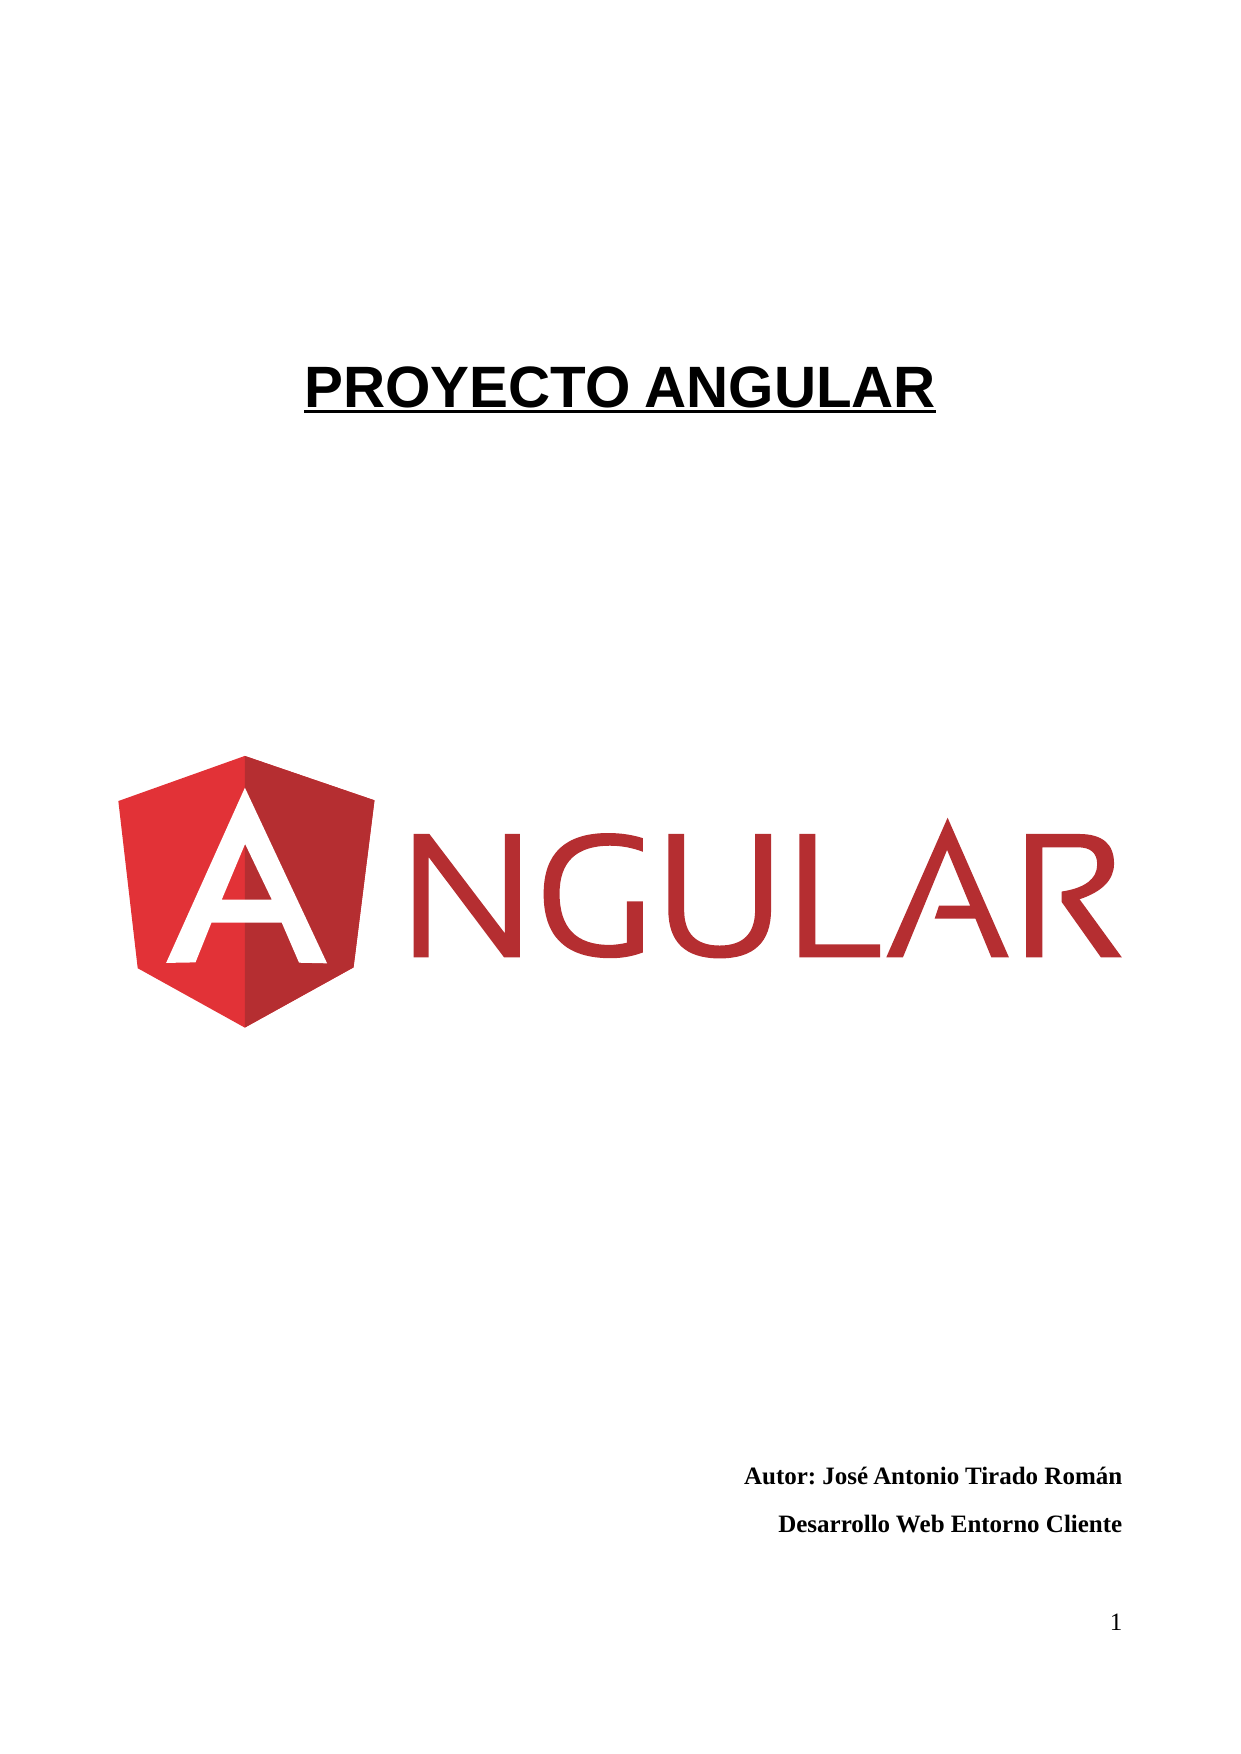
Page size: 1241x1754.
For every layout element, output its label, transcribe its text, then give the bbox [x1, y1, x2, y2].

text Autor: José Antonio Tirado Román [118, 1461, 1122, 1490]
text Desarrollo Web Entorno Cliente [118, 1509, 1122, 1538]
title PROYECTO ANGULAR [118, 352, 1122, 419]
